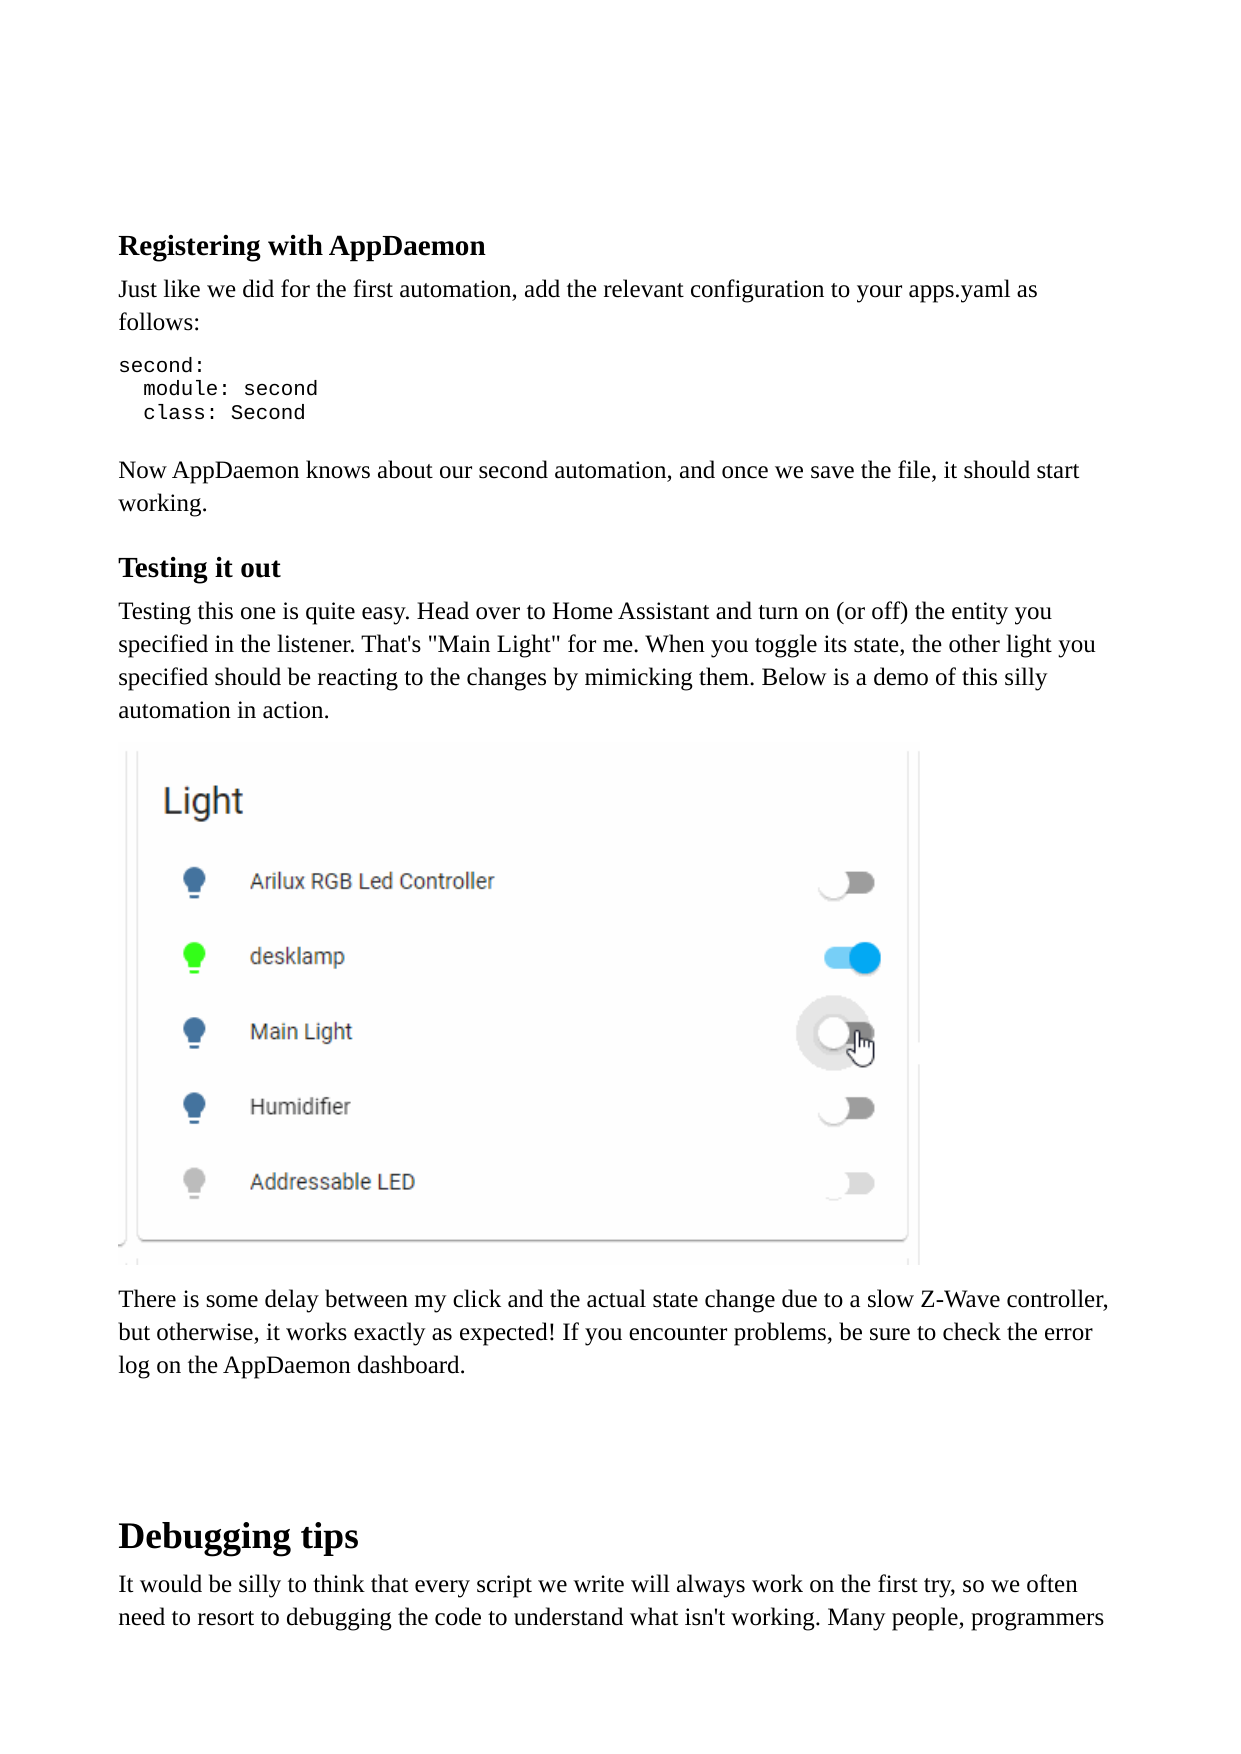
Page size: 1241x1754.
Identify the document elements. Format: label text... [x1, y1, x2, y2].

text It would be silly to think that every script we write will always work on the first try, so we often need to resort to debugging the code to understand what isn't working. Many people, programmers [118, 1569, 1122, 1631]
picture [118, 742, 920, 1265]
text Now AppDaemon knows about our second automation, and once we save the file, it should start working. [118, 455, 1122, 517]
text Just like we did for the first automation, add the relevant configuration to your apps.yaml as follows: [118, 274, 1122, 336]
subtitle Debugging tips [118, 1513, 1122, 1556]
subtitle Registering with AppDaemon [118, 228, 1122, 261]
text class: Second [118, 402, 1122, 426]
text module: second [118, 378, 1122, 402]
subtitle Testing it out [118, 550, 1122, 584]
text Testing this one is quite easy. Head over to Home Assistant and turn on (or off) the entity you specified in the listener. That's "Main Light" for me. When you toggle its state, the other light you specified should be reacting to the changes by mimicking them. Below is a demo of this silly automation in action. [118, 596, 1122, 724]
text second: [118, 354, 1122, 378]
text There is some delay between my click and the actual state change due to a slow Z-Wave controller, but otherwise, it works exactly as expected! If you encounter problems, be sure to check the error log on the AppDaemon dashboard. [118, 1284, 1122, 1378]
